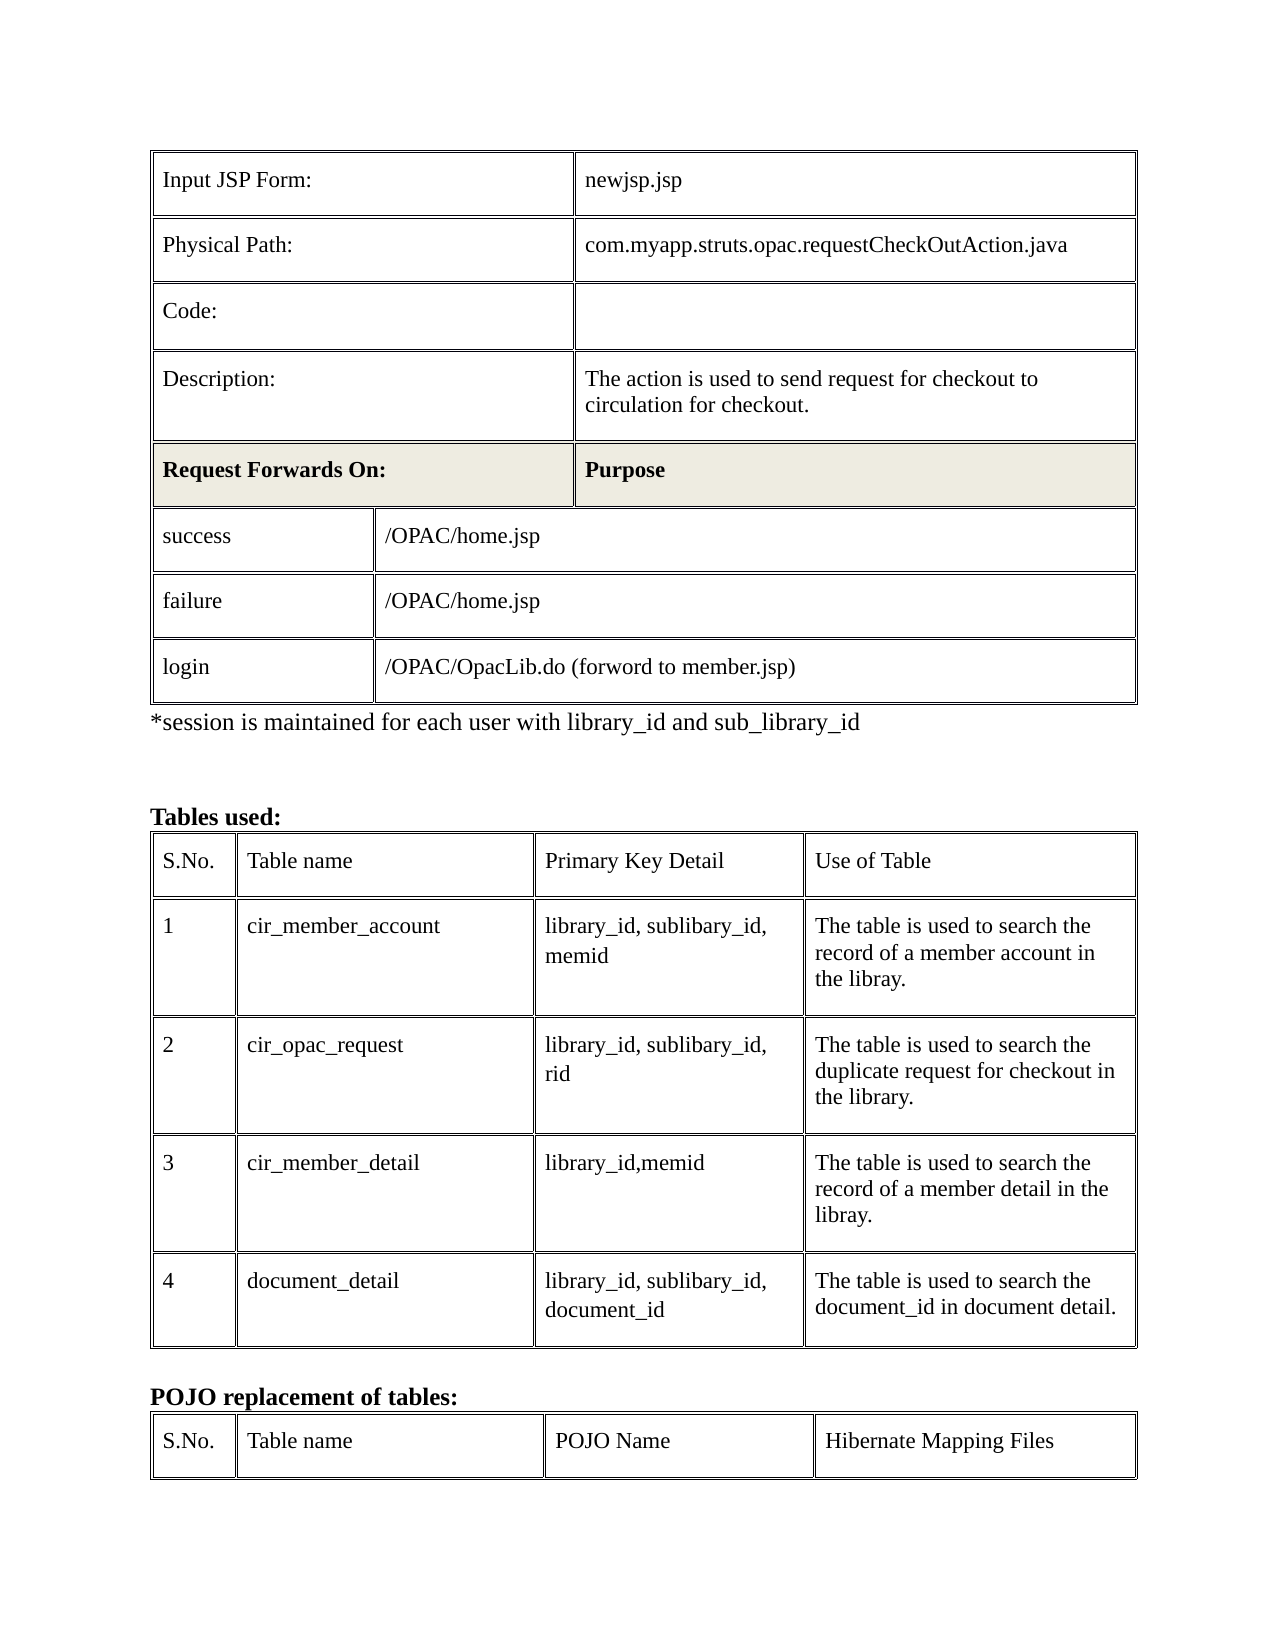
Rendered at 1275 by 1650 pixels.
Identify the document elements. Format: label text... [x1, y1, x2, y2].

table_cell The table is used to search the duplicate request for checkout in the library. [806, 1018, 1135, 1133]
table_cell library_id, sublibary_id, rid [536, 1018, 803, 1133]
table_cell 4 [154, 1254, 235, 1346]
table_cell Request Forwards On: [154, 444, 573, 506]
table_cell Code: [154, 284, 573, 349]
table_header POJO Name [546, 1415, 813, 1477]
table_cell library_id,memid [536, 1136, 803, 1251]
table_cell The table is used to search the record of a member detail in the libray. [806, 1136, 1135, 1251]
table_cell [576, 284, 1135, 349]
table_cell Purpose [576, 444, 1135, 506]
table_header Hibernate Mapping Files [816, 1415, 1135, 1477]
table_cell The table is used to search the record of a member account in the libray. [806, 900, 1135, 1014]
table_cell /OPAC/home.jsp [376, 509, 1135, 571]
table_cell /OPAC/home.jsp [376, 575, 1135, 637]
table_cell document_detail [238, 1254, 533, 1346]
table_cell login [154, 640, 373, 702]
table_cell /OPAC/OpacLib.do (forword to member.jsp) [376, 640, 1135, 702]
table_header S.No. [154, 1415, 235, 1477]
table_cell Input JSP Form: [154, 153, 573, 215]
text *session is maintained for each user with library_id and sub_library_id [150, 707, 1125, 736]
table_cell The table is used to search the document_id in document detail. [806, 1254, 1135, 1346]
text POJO replacement of tables: [150, 1382, 1125, 1411]
table_cell Description: [154, 352, 573, 440]
table_header Table name [238, 834, 533, 896]
table_cell 1 [154, 900, 235, 1014]
table_header S.No. [154, 834, 235, 896]
table_cell cir_member_account [238, 900, 533, 1014]
table_cell newjsp.jsp [576, 153, 1135, 215]
text Tables used: [150, 802, 1125, 831]
table_cell 2 [154, 1018, 235, 1133]
table_cell library_id, sublibary_id, memid [536, 900, 803, 1014]
table_cell library_id, sublibary_id, document_id [536, 1254, 803, 1346]
table_header Table name [238, 1415, 543, 1477]
table_cell 3 [154, 1136, 235, 1251]
table_cell Physical Path: [154, 219, 573, 281]
table_cell cir_member_detail [238, 1136, 533, 1251]
table_cell The action is used to send request for checkout to circulation for checkout. [576, 352, 1135, 440]
table_cell cir_opac_request [238, 1018, 533, 1133]
table_cell failure [154, 575, 373, 637]
table_cell success [154, 509, 373, 571]
table_cell com.myapp.struts.opac.requestCheckOutAction.java [576, 219, 1135, 281]
table_header Primary Key Detail [536, 834, 803, 896]
table_header Use of Table [806, 834, 1135, 896]
